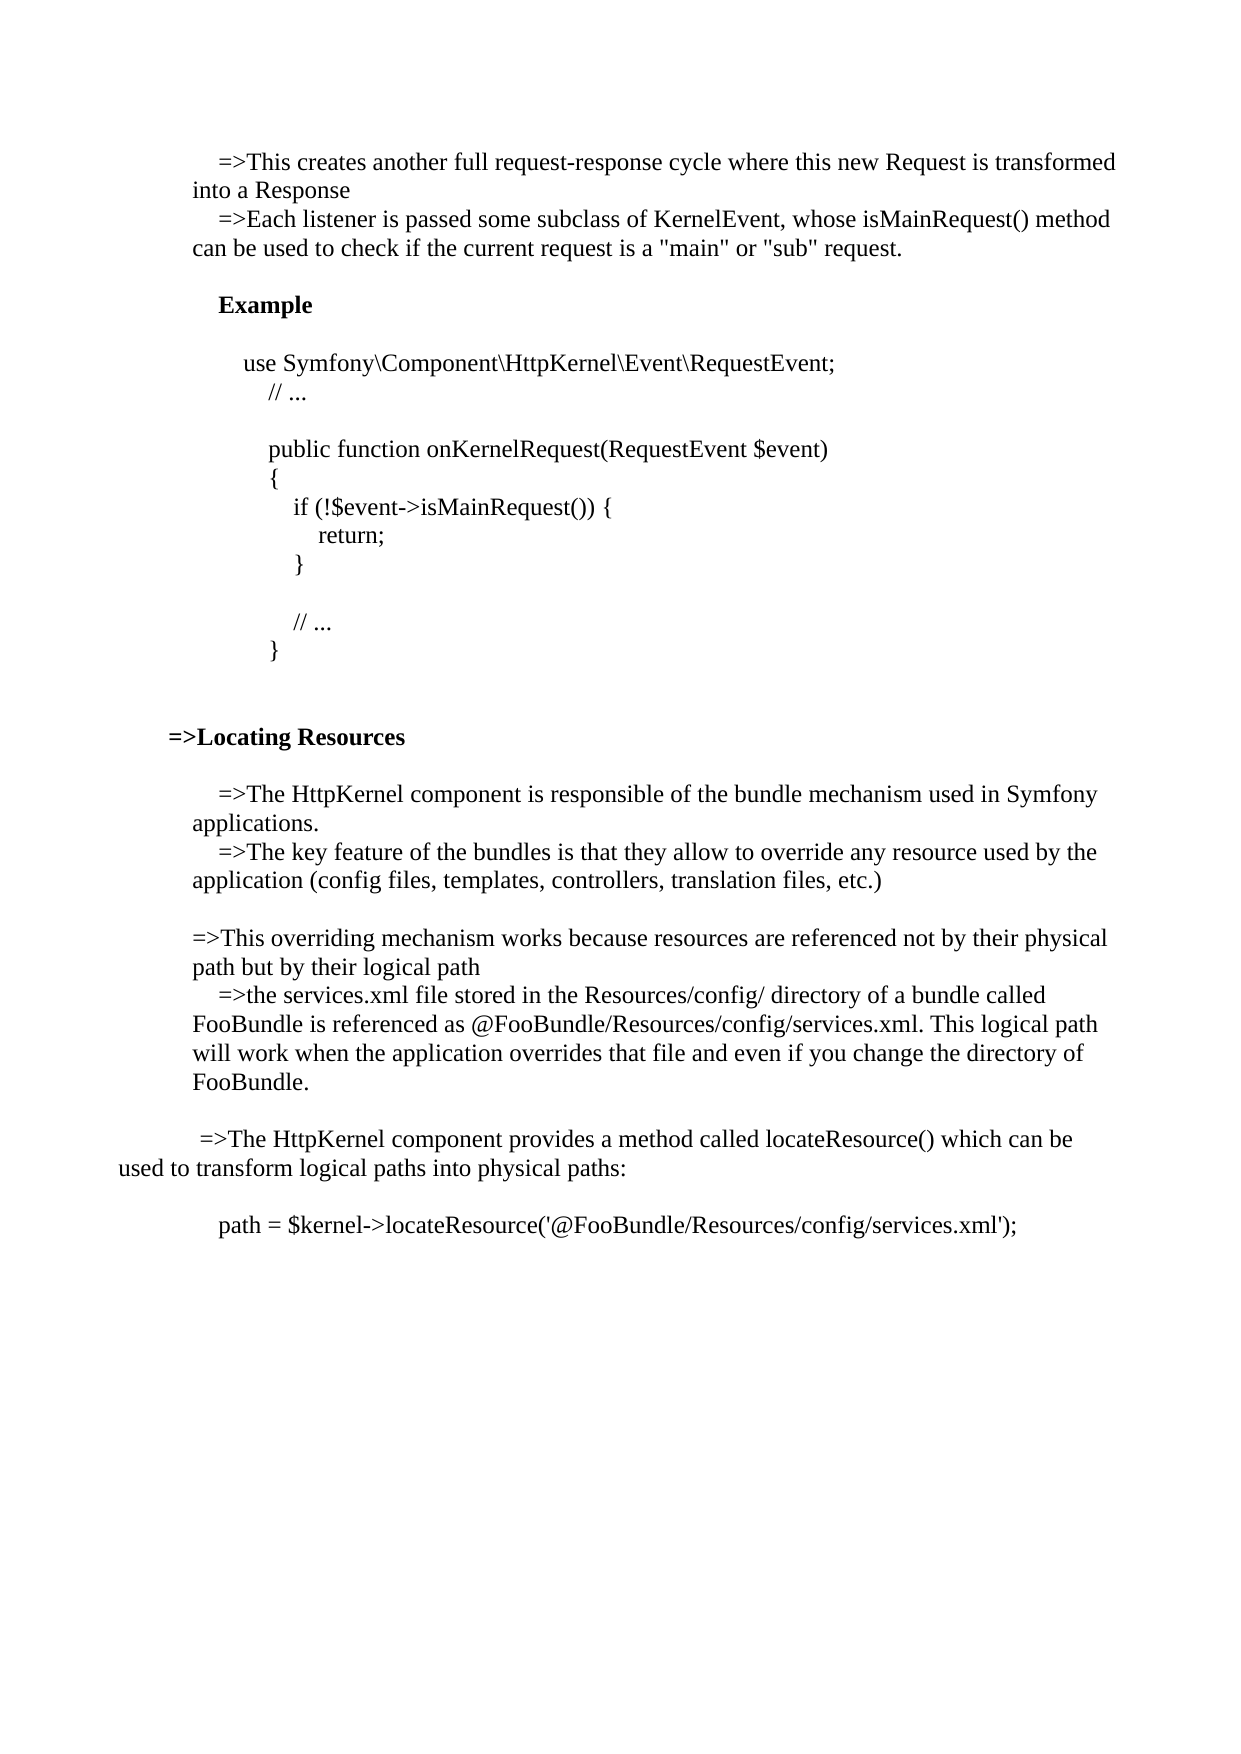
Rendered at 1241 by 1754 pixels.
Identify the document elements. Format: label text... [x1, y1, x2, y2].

text Example [118, 291, 1122, 319]
text =>This overriding mechanism works because resources are referenced not by their physical path but by their logical path [118, 923, 1122, 981]
text =>the services.xml file stored in the Resources/config/ directory of a bundle called FooBundle is referenced as @FooBundle/Resources/config/services.xml. This logical path will work when the application overrides that file and even if you change the directory of FooBundle. [118, 981, 1122, 1096]
text =>Locating Resources [118, 722, 1122, 751]
text path = $kernel->locateResource('@FooBundle/Resources/config/services.xml'); [118, 1211, 1122, 1239]
text =>The key feature of the bundles is that they allow to override any resource used by the application (config files, templates, controllers, translation files, etc.) [118, 837, 1122, 894]
text } [118, 636, 1122, 664]
text public function onKernelRequest(RequestEvent $event) [118, 434, 1122, 463]
text } [118, 549, 1122, 578]
text // ... [118, 607, 1122, 636]
text use Symfony\Component\HttpKernel\Event\RequestEvent; [118, 348, 1122, 377]
text =>The HttpKernel component provides a method called locateResource() which can be used to transform logical paths into physical paths: [118, 1124, 1122, 1182]
text =>The HttpKernel component is responsible of the bundle mechanism used in Symfony applications. [118, 779, 1122, 837]
text return; [118, 521, 1122, 549]
text =>This creates another full request-response cycle where this new Request is transformed into a Response [118, 147, 1122, 204]
text // ... [118, 377, 1122, 406]
text if (!$event->isMainRequest()) { [118, 492, 1122, 521]
text { [118, 463, 1122, 492]
text =>Each listener is passed some subclass of KernelEvent, whose isMainRequest() method can be used to check if the current request is a "main" or "sub" request. [118, 204, 1122, 262]
